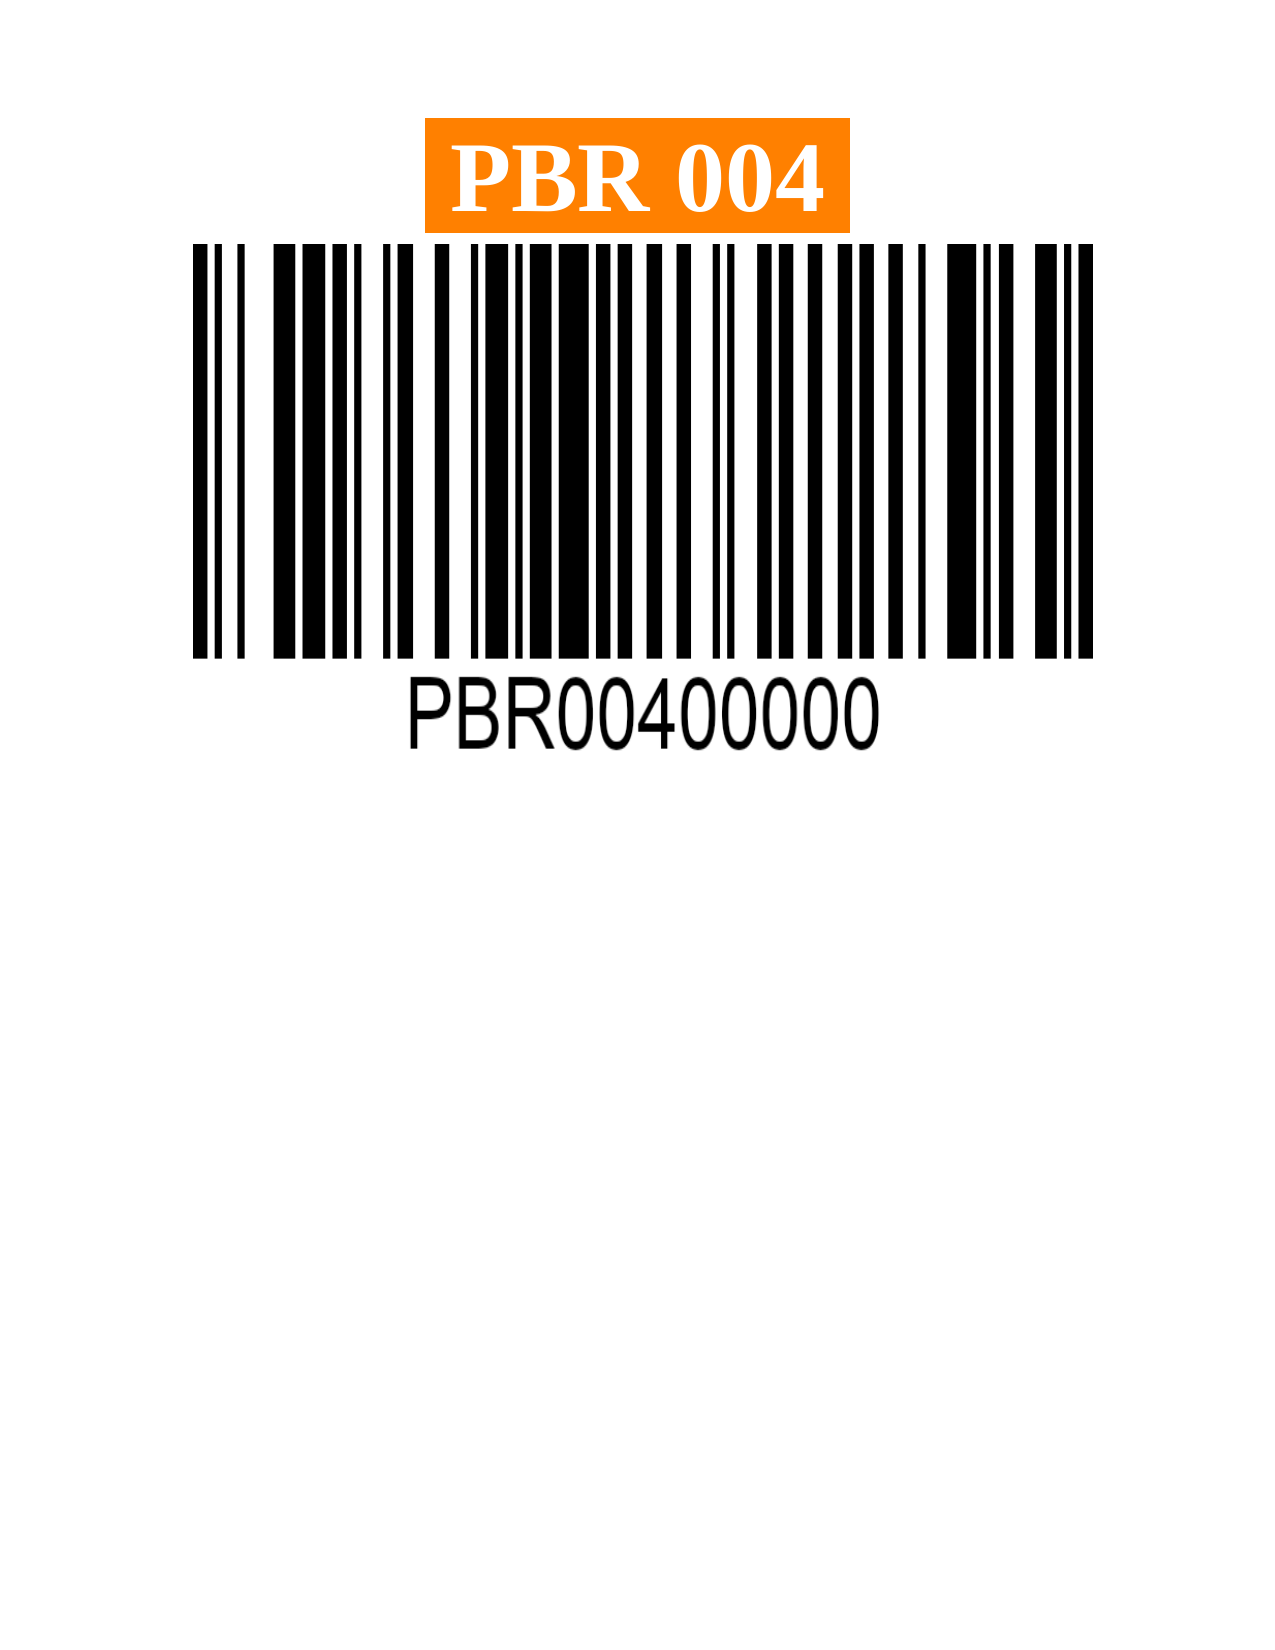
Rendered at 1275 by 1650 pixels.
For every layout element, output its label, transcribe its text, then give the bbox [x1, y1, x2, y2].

text PBR 004 [118, 118, 1157, 233]
picture [193, 244, 1093, 770]
